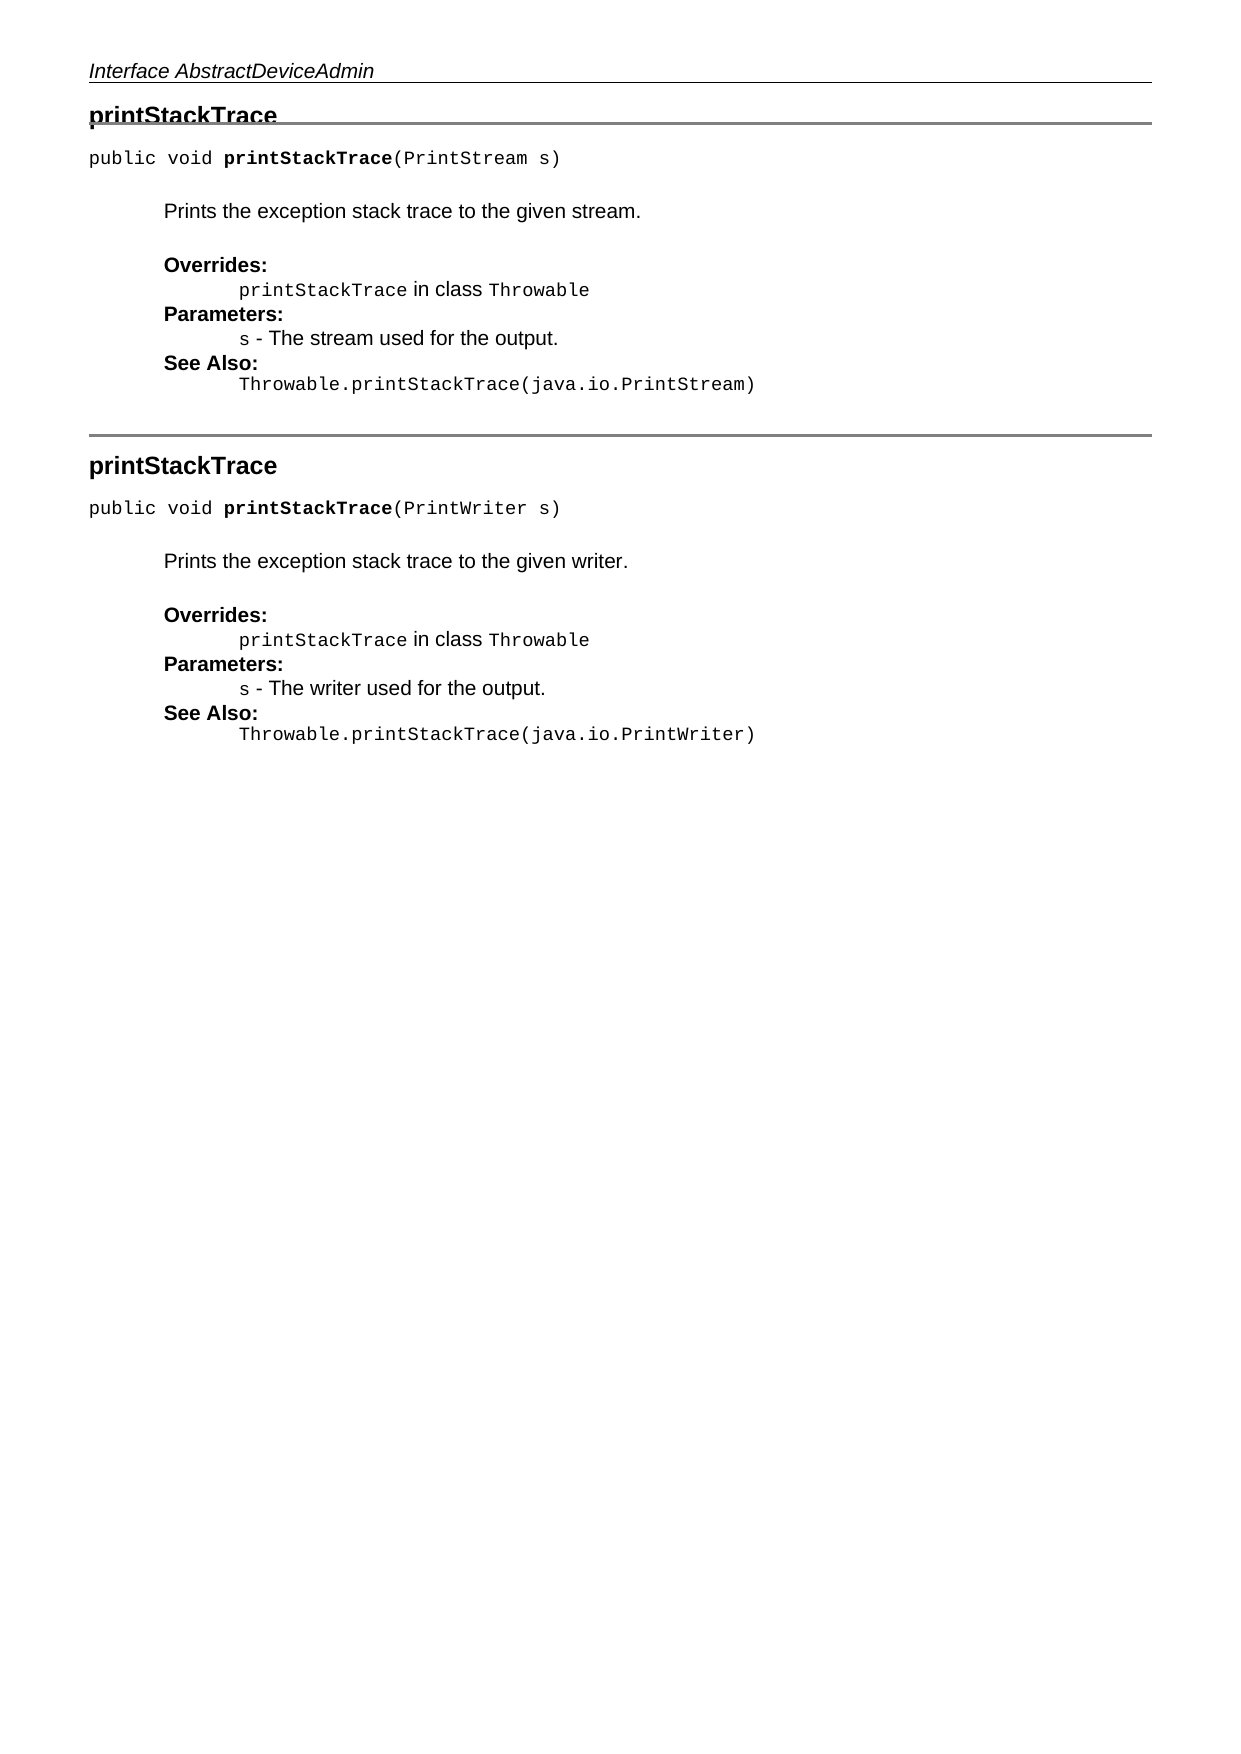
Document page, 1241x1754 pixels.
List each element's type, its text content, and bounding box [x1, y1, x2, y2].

text printStackTrace in class Throwable [238, 626, 1152, 652]
text Parameters: [163, 652, 1152, 676]
text See Also: [163, 351, 1152, 375]
text printStackTrace in class Throwable [238, 276, 1152, 302]
text s - The stream used for the output. [238, 326, 1152, 351]
text public void printStackTrace(PrintWriter s) [88, 499, 1152, 520]
text Overrides: [163, 252, 1152, 276]
text Throwable.printStackTrace(java.io.PrintStream) [238, 375, 1152, 396]
text Prints the exception stack trace to the given stream. [163, 199, 1152, 223]
text See Also: [163, 701, 1152, 725]
text s - The writer used for the output. [238, 676, 1152, 701]
text Overrides: [163, 602, 1152, 626]
text Throwable.printStackTrace(java.io.PrintWriter) [238, 725, 1152, 746]
text Prints the exception stack trace to the given writer. [163, 549, 1152, 573]
text public void printStackTrace(PrintStream s) [88, 149, 1152, 170]
text Parameters: [163, 302, 1152, 326]
